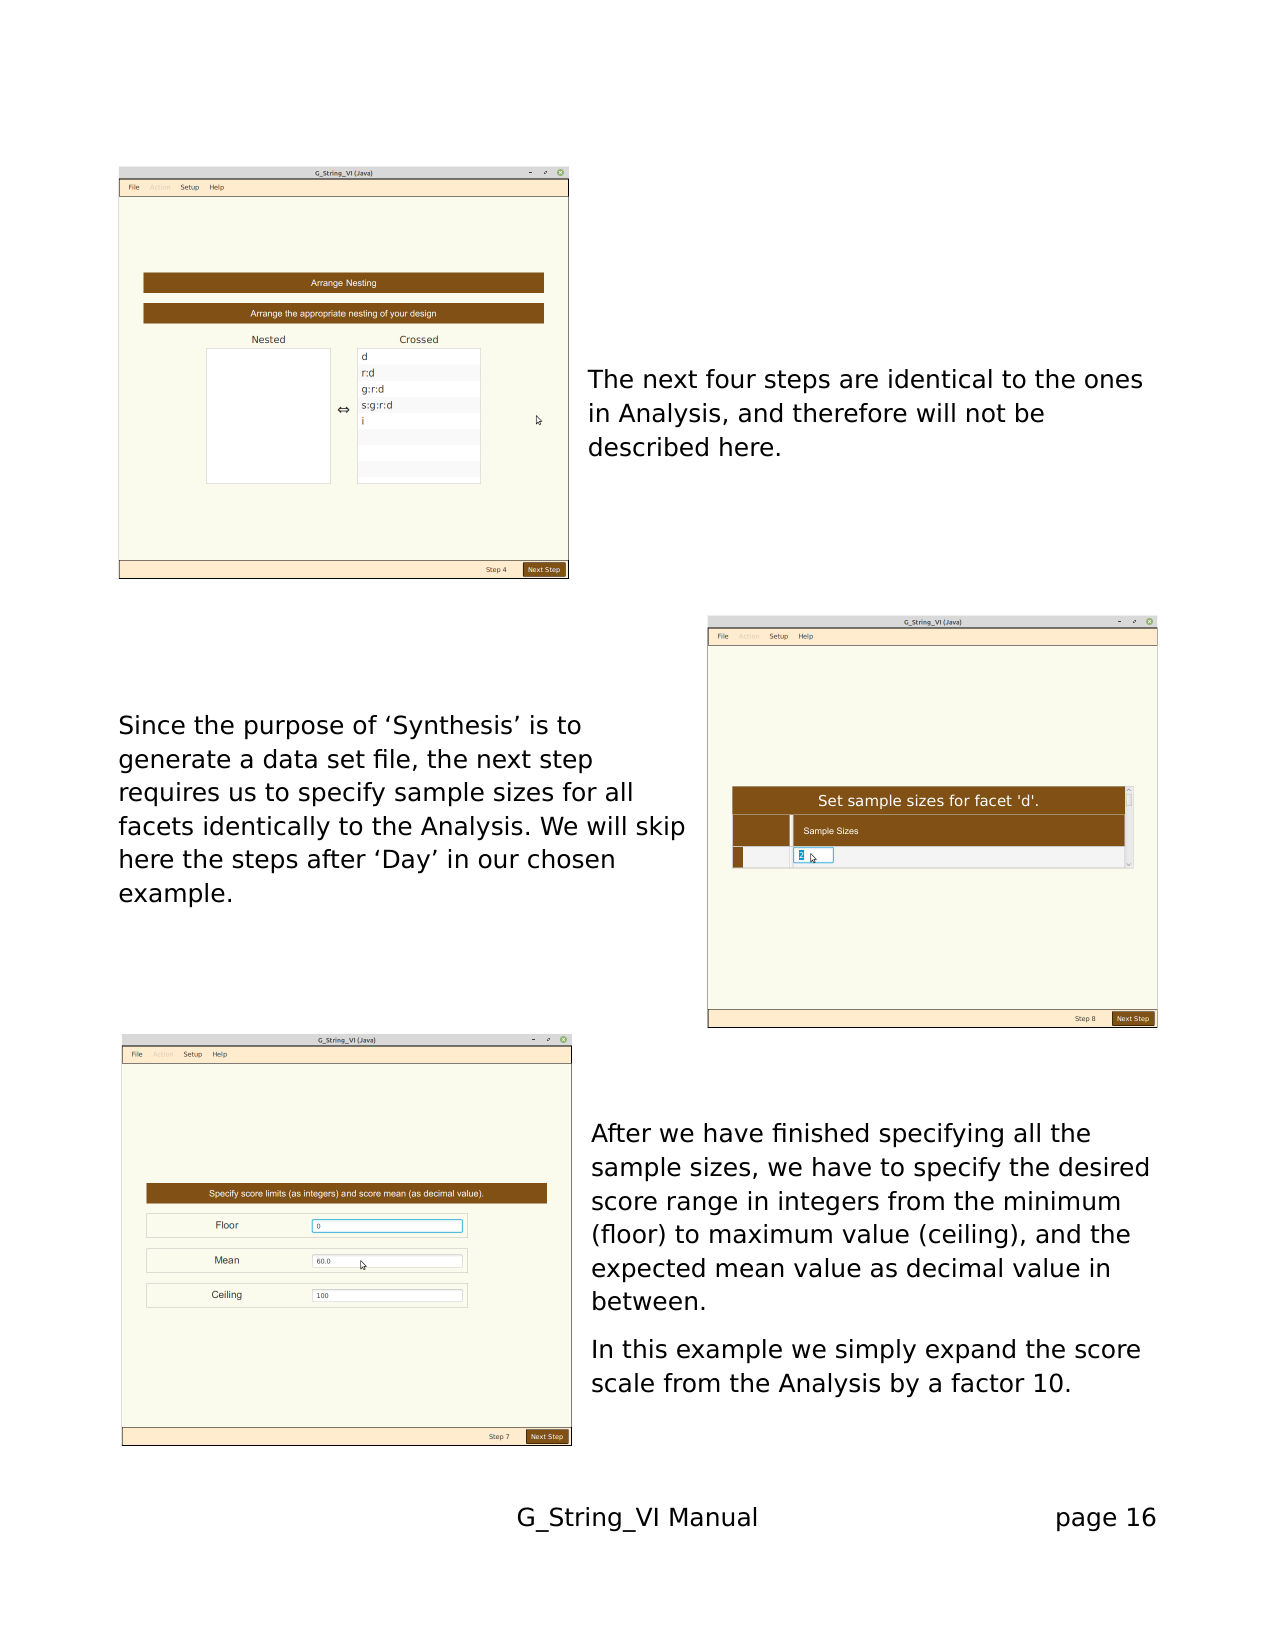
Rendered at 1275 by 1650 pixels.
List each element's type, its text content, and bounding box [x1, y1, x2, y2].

picture [121, 1034, 572, 1446]
picture [118, 166, 569, 579]
picture [707, 615, 1158, 1028]
text After we have finished specifying all the sample sizes, we have to specify the desired score range in integers from the minimum (floor) to maximum value (ceiling), and the expected mean value as decimal value in between. [572, 1120, 1157, 1317]
text The next four steps are identical to the ones in Analysis, and therefore will not be described here. [569, 366, 1157, 462]
text In this example we simply expand the score scale from the Analysis by a factor 10. [572, 1336, 1157, 1398]
text Since the purpose of ‘Synthesis’ is to generate a data set file, the next step requires us to specify sample sizes for all facets identically to the Analysis. We will skip here the steps after ‘Day’ in our chosen example. [118, 711, 707, 908]
